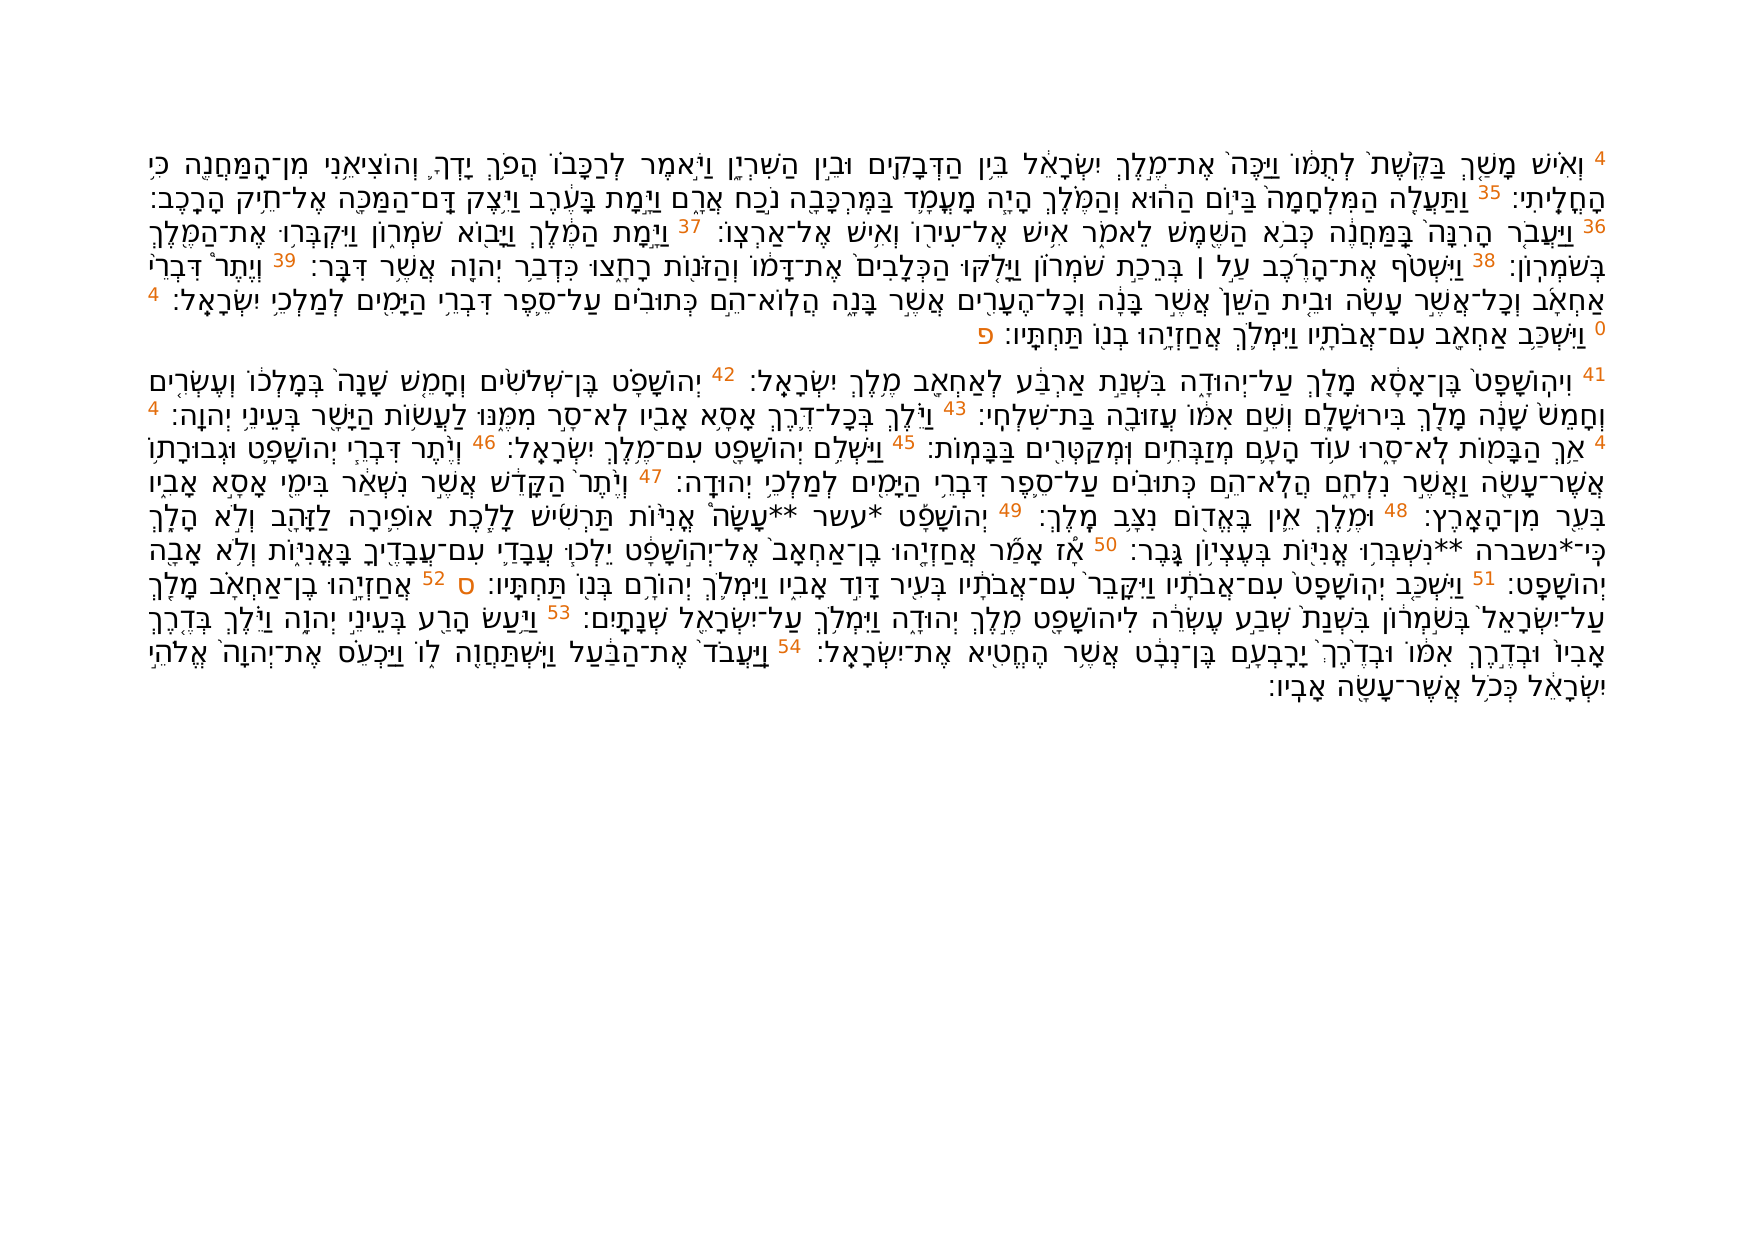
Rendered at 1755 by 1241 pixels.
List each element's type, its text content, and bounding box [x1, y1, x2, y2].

text 1 וַיֵּשְׁב֖וּ שָׁלֹ֣שׁ שָׁנִ֑ים אֵ֚ין מִלְחָמָ֔ה בֵּ֥ין אֲרָ֖ם וּבֵ֥ין יִשְׂרָאֵֽל׃ פ 2 וַיְהִ֖י בַּשָּׁנָ֣ה הַשְּׁלִישִׁ֑ית וַיֵּ֛רֶד יְהוֹשָׁפָ֥ט מֶֽלֶךְ־יְהוּדָ֖ה אֶל־מֶ֥לֶךְ יִשְׂרָאֵֽל׃ ‬‬3 וַיֹּ֤אמֶר מֶֽלֶךְ־יִשְׂרָאֵל֙ אֶל־עֲבָדָ֔יו הַיְדַעְתֶּ֕ם כִּֽי־לָ֖נוּ רָמֹ֣ת גִּלְעָ֑ד וַאֲנַ֣חְנוּ מַחְשִׁ֔ים מִקַּ֣חַת אֹתָ֔הּ מִיַּ֖ד מֶ֥לֶךְ אֲרָֽם׃ ‬‬4 וַיֹּ֙אמֶר֙ אֶל־יְה֣וֹשָׁפָ֔ט הֲתֵלֵ֥ךְ אִתִּ֛י לַמִּלְחָמָ֖ה רָמֹ֣ת גִּלְעָ֑ד וַיֹּ֤אמֶר יְהֽוֹשָׁפָט֙ אֶל־מֶ֣לֶךְ יִשְׂרָאֵ֔ל כָּמ֧וֹנִי כָמ֛וֹךָ כְּעַמִּ֥י כְעַמֶּ֖ךָ כְּסוּסַ֥י כְּסוּסֶֽיךָ׃ ‬‬5 וַיֹּ֥אמֶר יְהוֹשָׁפָ֖ט אֶל־מֶ֣לֶךְ יִשְׂרָאֵ֑ל דְּרָשׁ־נָ֥א כַיּ֖וֹם אֶת־דְּבַ֥ר יְהוָֽה׃ ‬‬6 וַיִּקְבֹּ֨ץ מֶֽלֶךְ־יִשְׂרָאֵ֥ל אֶֽת־הַנְּבִיאִים֮ כְּאַרְבַּ֣ע מֵא֣וֹת אִישׁ֒ וַיֹּ֣אמֶר אֲלֵהֶ֗ם הַאֵלֵ֞ךְ עַל־רָמֹ֥ת גִּלְעָ֛ד לַמִּלְחָמָ֖ה אִם־אֶחְדָּ֑ל וַיֹּאמְר֣וּ עֲלֵ֔ה וְיִתֵּ֥ן אֲדֹנָ֖י בְּיַ֥ד הַמֶּֽלֶךְ׃ ‬‬7 וַיֹּ֙אמֶר֙ יְה֣וֹשָׁפָ֔ט הַאֵ֨ין פֹּ֥ה נָבִ֛יא לַיהוָ֖ה ע֑וֹד וְנִדְרְשָׁ֖ה מֵאוֹתֽוֹ׃ ‬‬8 וַיֹּ֣אמֶר מֶֽלֶךְ־יִשְׂרָאֵ֣ל ׀ אֶֽל־יְהוֹשָׁפָ֡ט ע֣וֹד אִישׁ־אֶחָ֡ד לִדְרֹשׁ֩ אֶת־יְהוָ֨ה מֵאֹת֜וֹ וַאֲנִ֣י שְׂנֵאתִ֗יו כִּ֠י לֹֽא־יִתְנַבֵּ֨א עָלַ֥י טוֹב֙ כִּ֣י אִם־רָ֔ע מִיכָ֖יְהוּ בֶּן־יִמְלָ֑ה וַיֹּ֙אמֶר֙ יְה֣וֹשָׁפָ֔ט אַל־יֹאמַ֥ר הַמֶּ֖לֶךְ כֵּֽן׃ ‬‬9 וַיִּקְרָא֙ מֶ֣לֶךְ יִשְׂרָאֵ֔ל אֶל־סָרִ֖יס אֶחָ֑ד וַיֹּ֕אמֶר מַהֲרָ֖ה מִיכָ֥יְהוּ בֶן־יִמְלָֽה׃ ‬‬10 וּמֶ֣לֶךְ יִשְׂרָאֵ֡ל וִֽיהוֹשָׁפָ֣ט מֶֽלֶךְ־יְהוּדָ֡ה יֹשְׁבִים֩ אִ֨ישׁ עַל־כִּסְא֜וֹ מְלֻבָּשִׁ֤ים בְּגָדִים֙ בְּגֹ֔רֶן פֶּ֖תַח שַׁ֣עַר שֹׁמְר֑וֹן וְכָ֨ל־הַנְּבִיאִ֔ים מִֽתְנַבְּאִ֖ים לִפְנֵיהֶֽם׃ ‬‬11 וַיַּ֥עַשׂ ל֛וֹ צִדְקִיָּ֥ה בֶֽן־כְּנַעֲנָ֖ה קַרְנֵ֣י בַרְזֶ֑ל וַיֹּ֙אמֶר֙ כֹּֽה־אָמַ֣ר יְהוָ֔ה בְּאֵ֛לֶּה תְּנַגַּ֥ח אֶת־אֲרָ֖ם עַד־כַּלֹּתָֽם׃ ‬‬12 וְכָל־הַנְּבִאִ֔ים נִבְּאִ֥ים כֵּ֖ן לֵאמֹ֑ר עֲלֵ֞ה רָמֹ֤ת גִּלְעָד֙ וְהַצְלַ֔ח וְנָתַ֥ן יְהוָ֖ה בְּיַ֥ד הַמֶּֽלֶךְ׃ ‬‬13 וְהַמַּלְאָ֞ךְ אֲשֶׁר־הָלַ֣ךְ ׀ לִקְרֹ֣א מִיכָ֗יְהוּ דִּבֶּ֤ר אֵלָיו֙ לֵאמֹ֔ר הִנֵּה־נָ֞א דִּבְרֵ֧י הַנְּבִיאִ֛ים פֶּֽה־אֶחָ֥ד ט֖וֹב אֶל־הַמֶּ֑לֶךְ יְהִֽי־נָ֣א *דבריך **דְבָרְךָ֗ כִּדְבַ֛ר אַחַ֥ד מֵהֶ֖ם וְדִבַּ֥רְתָּ טּֽוֹב׃ ‬‬14 וַיֹּ֖אמֶר מִיכָ֑יְהוּ חַי־יְהוָ֕ה כִּ֠י אֶת־אֲשֶׁ֨ר יֹאמַ֧ר יְהוָ֛ה אֵלַ֖י אֹת֥וֹ אֲדַבֵּֽר׃ ‬‬15 וַיָּבוֹא֮ אֶל־הַמֶּלֶךְ֒ וַיֹּ֨אמֶר הַמֶּ֜לֶךְ אֵלָ֗יו מִיכָ֙יְהוּ֙ הֲנֵלֵ֞ךְ אֶל־רָמֹ֥ת גִּלְעָ֛ד לַמִּלְחָמָ֖ה אִם־נֶחְדָּ֑ל וַיֹּ֤אמֶר אֵלָיו֙ עֲלֵ֣ה וְהַצְלַ֔ח וְנָתַ֥ן יְהוָ֖ה בְּיַ֥ד הַמֶּֽלֶךְ׃ ‬‬16 וַיֹּ֤אמֶר אֵלָיו֙ הַמֶּ֔לֶךְ עַד־כַּמֶּ֥ה פְעָמִ֖ים אֲנִ֣י מַשְׁבִּעֶ֑ךָ אֲ֠שֶׁר לֹֽא־תְדַבֵּ֥ר אֵלַ֛י רַק־אֱמֶ֖ת בְּשֵׁ֥ם יְהוָֽה׃ ‬‬17 וַיֹּ֗אמֶר רָאִ֤יתִי אֶת־כָּל־יִשְׂרָאֵל֙ נְפֹצִ֣ים אֶל־הֶהָרִ֔ים כַּצֹּ֕אן אֲשֶׁ֥ר אֵין־לָהֶ֖ם רֹעֶ֑ה וַיֹּ֤אמֶר יְהוָה֙ לֹֽא־אֲדֹנִ֣ים לָאֵ֔לֶּה יָשׁ֥וּבוּ אִישׁ־לְבֵית֖וֹ בְּשָׁלֽוֹם׃ ‬‬18 וַיֹּ֥אמֶר מֶֽלֶךְ־יִשְׂרָאֵ֖ל אֶל־יְהוֹשָׁפָ֑ט הֲלוֹא֙ אָמַ֣רְתִּי אֵלֶ֔יךָ לֽוֹא־יִתְנַבֵּ֥א עָלַ֛י ט֖וֹב כִּ֥י אִם־רָֽע׃ ‬‬19 וַיֹּ֕אמֶר לָכֵ֖ן שְׁמַ֣ע דְּבַר־יְהוָ֑ה רָאִ֤יתִי אֶת־יְהוָה֙ יֹשֵׁ֣ב עַל־כִּסְא֔וֹ וְכָל־צְבָ֤א הַשָּׁמַ֙יִם֙ עֹמֵ֣ד עָלָ֔יו מִימִינ֖וֹ וּמִשְּׂמֹאלֽוֹ׃ ‬‬20 וַיֹּ֣אמֶר יְהוָ֗ה מִ֤י יְפַתֶּה֙ אֶת־אַחְאָ֔ב וְיַ֕עַל וְיִפֹּ֖ל בְּרָמֹ֣ת גִּלְעָ֑ד וַיֹּ֤אמֶר זֶה֙ בְּכֹ֔ה וְזֶ֥ה אֹמֵ֖ר בְּכֹֽה׃ ‬‬21 וַיֵּצֵ֣א הָר֗וּחַ וַֽיַּעֲמֹד֙ לִפְנֵ֣י יְהוָ֔ה וַיֹּ֖אמֶר אֲנִ֣י אֲפַתֶּ֑נּוּ וַיֹּ֧אמֶר יְהוָ֛ה אֵלָ֖יו בַּמָּֽה׃ ‬‬22 וַיֹּ֗אמֶר אֵצֵא֙ וְהָיִ֙יתִי֙ ר֣וּחַ שֶׁ֔קֶר בְּפִ֖י כָּל־נְבִיאָ֑יו וַיֹּ֗אמֶר תְּפַתֶּה֙ וְגַם־תּוּכָ֔ל צֵ֖א וַעֲשֵׂה־כֵֽן׃ ‬‬23 וְעַתָּ֗ה הִנֵּ֨ה נָתַ֤ן יְהוָה֙ ר֣וּחַ שֶׁ֔קֶר בְּפִ֖י כָּל־נְבִיאֶ֣יךָ אֵ֑לֶּה וַֽיהוָ֔ה דִּבֶּ֥ר עָלֶ֖יךָ רָעָֽה׃ ‬‬24 וַיִּגַּשׁ֙ צִדְקִיָּ֣הוּ בֶֽן־כְּנַעֲנָ֔ה וַיַּכֶּ֥ה אֶת־מִיכָ֖יְהוּ עַל־הַלֶּ֑חִי וַיֹּ֕אמֶר אֵי־זֶ֨ה עָבַ֧ר רֽוּחַ־יְהוָ֛ה מֵאִתִּ֖י לְדַבֵּ֥ר אוֹתָֽךְ׃ ‬‬25 וַיֹּ֣אמֶר מִיכָ֔יְהוּ הִנְּךָ֥ רֹאֶ֖ה בַּיּ֣וֹם הַה֑וּא אֲשֶׁ֥ר תָּבֹ֛א חֶ֥דֶר בְּחֶ֖דֶר לְהֵחָבֵֽה׃ ‬‬26 וַיֹּ֙אמֶר֙ מֶ֣לֶךְ יִשְׂרָאֵ֔ל קַ֚ח אֶת־מִיכָ֔יְהוּ וַהֲשִׁיבֵ֖הוּ אֶל־אָמֹ֣ן שַׂר־הָעִ֑יר וְאֶל־יוֹאָ֖שׁ בֶּן־הַמֶּֽלֶךְ׃ ‬‬27 וְאָמַרְתָּ֗ כֹּ֚ה אָמַ֣ר הַמֶּ֔לֶךְ שִׂ֥ימוּ אֶת־זֶ֖ה בֵּ֣ית הַכֶּ֑לֶא וְהַאֲכִילֻ֨הוּ לֶ֤חֶם לַ֙חַץ֙ וּמַ֣יִם לַ֔חַץ עַ֖ד בֹּאִ֥י בְשָׁלֽוֹם׃ ‬‬28 וַיֹּ֣אמֶר מִיכָ֔יְהוּ אִם־שׁ֤וֹב תָּשׁוּב֙ בְּשָׁל֔וֹם לֹֽא־דִבֶּ֥ר יְהוָ֖ה בִּ֑י וַיֹּ֕אמֶר שִׁמְע֖וּ עַמִּ֥ים כֻּלָּֽם׃ ‬‬29 וַיַּ֧עַל מֶֽלֶךְ־יִשְׂרָאֵ֛ל וְיהוֹשָׁפָ֥ט מֶֽלֶךְ־יְהוּדָ֖ה רָמֹ֥ת גִּלְעָֽד׃ ‬‬30 וַיֹּאמֶר֩ מֶ֨לֶךְ יִשְׂרָאֵ֜ל אֶל־יְהוֹשָׁפָ֗ט הִתְחַפֵּשׂ֙ וָבֹ֣א בַמִּלְחָמָ֔ה וְאַתָּ֖ה לְבַ֣שׁ בְּגָדֶ֑יךָ וַיִּתְחַפֵּשׂ֙ מֶ֣לֶךְ יִשְׂרָאֵ֔ל וַיָּב֖וֹא בַּמִּלְחָמָֽה׃ ‬‬31 וּמֶ֣לֶךְ אֲרָ֡ם צִוָּ֣ה אֶת־שָׂרֵי֩ הָרֶ֨כֶב אֲשֶׁר־ל֜וֹ שְׁלֹשִׁ֤ים וּשְׁנַ֙יִם֙ לֵאמֹ֔ר לֹ֚א תִּלָּ֣חֲמ֔וּ אֶת־קָטֹ֖ן וְאֶת־גָּד֑וֹל כִּ֛י אִֽם־אֶת־מֶ֥לֶךְ יִשְׂרָאֵ֖ל לְבַדּֽוֹ׃ ‬‬32 וַיְהִ֡י כִּרְאוֹת֩ שָׂרֵ֨י הָרֶ֜כֶב אֶת־יְהוֹשָׁפָ֗ט וְהֵ֤מָּה אָֽמְרוּ֙ אַ֣ךְ מֶֽלֶךְ־יִשְׂרָאֵ֣ל ה֔וּא וַיָּסֻ֥רוּ עָלָ֖יו לְהִלָּחֵ֑ם וַיִּזְעַ֖ק יְהוֹשָׁפָֽט׃ ‬‬33 וַיְהִ֗י כִּרְאוֹת֙ שָׂרֵ֣י הָרֶ֔כֶב כִּֽי־לֹא־מֶ֥לֶךְ יִשְׂרָאֵ֖ל ה֑וּא וַיָּשׁ֖וּבוּ מֵאַחֲרָֽיו׃ ‬‬34 וְאִ֗ישׁ מָשַׁ֤ךְ בַּקֶּ֙שֶׁת֙ לְתֻמּ֔וֹ וַיַּכֶּה֙ אֶת־מֶ֣לֶךְ יִשְׂרָאֵ֔ל בֵּ֥ין הַדְּבָקִ֖ים וּבֵ֣ין הַשִּׁרְיָ֑ן וַיֹּ֣אמֶר לְרַכָּב֗וֹ הֲפֹ֥ךְ יָדְךָ֛ וְהוֹצִיאֵ֥נִי מִן־הַֽמַּחֲנֶ֖ה כִּ֥י הָחֳלֵֽיתִי׃ ‬‬35 וַתַּעֲלֶ֤ה הַמִּלְחָמָה֙ בַּיּ֣וֹם הַה֔וּא וְהַמֶּ֗לֶךְ הָיָ֧ה מָעֳמָ֛ד בַּמֶּרְכָּבָ֖ה נֹ֣כַח אֲרָ֑ם וַיָּ֣מָת בָּעֶ֔רֶב וַיִּ֥צֶק דַּֽם־הַמַּכָּ֖ה אֶל־חֵ֥יק הָרָֽכֶב׃ ‬‬36 וַיַּעֲבֹ֤ר הָרִנָּה֙ בַּֽמַּחֲנֶ֔ה כְּבֹ֥א הַשֶּׁ֖מֶשׁ לֵאמֹ֑ר אִ֥ישׁ אֶל־עִיר֖וֹ וְאִ֥ישׁ אֶל־אַרְצֽוֹ׃ ‬‬37 וַיָּ֣מָת הַמֶּ֔לֶךְ וַיָּב֖וֹא שֹׁמְר֑וֹן וַיִּקְבְּר֥וּ אֶת־הַמֶּ֖לֶךְ בְּשֹׁמְרֽוֹן׃ ‬‬38 וַיִּשְׁטֹ֨ף אֶת־הָרֶ֜כֶב עַ֣ל ׀ בְּרֵכַ֣ת שֹׁמְר֗וֹן וַיָּלֹ֤קּוּ הַכְּלָבִים֙ אֶת־דָּמ֔וֹ וְהַזֹּנ֖וֹת רָחָ֑צוּ כִּדְבַ֥ר יְהוָ֖ה אֲשֶׁ֥ר דִּבֵּֽר׃ ‬‬39 וְיֶתֶר֩ דִּבְרֵ֨י אַחְאָ֜ב וְכָל־אֲשֶׁ֣ר עָשָׂ֗ה וּבֵ֤ית הַשֵּׁן֙ אֲשֶׁ֣ר בָּנָ֔ה וְכָל־הֶעָרִ֖ים אֲשֶׁ֣ר בָּנָ֑ה הֲלֽוֹא־הֵ֣ם כְּתוּבִ֗ים עַל־סֵ֛פֶר דִּבְרֵ֥י הַיָּמִ֖ים לְמַלְכֵ֥י יִשְׂרָאֵֽל׃ ‬‬40 וַיִּשְׁכַּ֥ב אַחְאָ֖ב עִם־אֲבֹתָ֑יו וַיִּמְלֹ֛ךְ אֲחַזְיָ֥הוּ בְנ֖וֹ תַּחְתָּֽיו׃ פ ‬‬‬‬‬‬‬‬‬‬‬‬‬‬‬‬‬‬‬‬‬‬‬‬‬‬‬‬‬‬‬‬‬‬‬‬‬‬‬‬‬‬‬‬‬‬‬‬‬‬‬‬‬‬‬‬‬‬‬‬‬‬‬‬‬‬‬‬‬‬‬‬‬‬‬‬‬‬‬‬‬‬‬‬‬‬‬‬‬‬‬‬‬‬‬‬‬‬‬‬‬‬‬‬‬‬‬‬‬‬‬‬‬‬‬‬‬‬‬ [148, 148, 1606, 351]
text 41 וִיהֽוֹשָׁפָט֙ בֶּן־אָסָ֔א מָלַ֖ךְ עַל־יְהוּדָ֑ה בִּשְׁנַ֣ת אַרְבַּ֔ע לְאַחְאָ֖ב מֶ֥לֶךְ יִשְׂרָאֵֽל׃ ‬‬42 יְהוֹשָׁפָ֗ט בֶּן־שְׁלֹשִׁ֨ים וְחָמֵ֤שׁ שָׁנָה֙ בְּמָלְכ֔וֹ וְעֶשְׂרִ֤ים וְחָמֵשׁ֙ שָׁנָ֔ה מָלַ֖ךְ בִּירוּשָׁלָ֑͏ִם וְשֵׁ֣ם אִמּ֔וֹ עֲזוּבָ֖ה בַּת־שִׁלְחִֽי׃ ‬‬43 וַיֵּ֗לֶךְ בְּכָל־דֶּ֛רֶךְ אָסָ֥א אָבִ֖יו לֽא־סָ֣ר מִמֶּ֑נּוּ לַעֲשׂ֥וֹת הַיָּשָׁ֖ר בְּעֵינֵ֥י יְהוָֽה׃ ‬‬44 אַ֥ךְ הַבָּמ֖וֹת לֹֽא־סָ֑רוּ ע֥וֹד הָעָ֛ם מְזַבְּחִ֥ים וּֽמְקַטְּרִ֖ים בַּבָּמֽוֹת׃ ‬‬45 וַיַּשְׁלֵ֥ם יְהוֹשָׁפָ֖ט עִם־מֶ֥לֶךְ יִשְׂרָאֵֽל׃ ‬‬46 וְיֶ֨תֶר דִּבְרֵ֧י יְהוֹשָׁפָ֛ט וּגְבוּרָת֥וֹ אֲשֶׁר־עָשָׂ֖ה וַאֲשֶׁ֣ר נִלְחָ֑ם הֲלֹֽא־הֵ֣ם כְּתוּבִ֗ים עַל־סֵ֛פֶר דִּבְרֵ֥י הַיָּמִ֖ים לְמַלְכֵ֥י יְהוּדָֽה׃ ‬‬47 וְיֶ֙תֶר֙ הַקָּדֵ֔שׁ אֲשֶׁ֣ר נִשְׁאַ֔ר בִּימֵ֖י אָסָ֣א אָבִ֑יו בִּעֵ֖ר מִן־הָאָֽרֶץ׃ ‬‬48 וּמֶ֥לֶךְ אֵ֛ין בֶּאֱד֖וֹם נִצָּ֥ב מֶֽלֶךְ׃ ‬‬49 יְהוֹשָׁפָ֡ט *עשר **עָשָׂה֩ אֳנִיּ֨וֹת תַּרְשִׁ֜ישׁ לָלֶ֧כֶת אוֹפִ֛ירָה לַזָּהָ֖ב וְלֹ֣א הָלָ֑ךְ כִּֽי־*נשברה **נִשְׁבְּר֥וּ אֳנִיּ֖וֹת בְּעֶצְי֥וֹן גָּֽבֶר׃ ‬‬50 אָ֠ז אָמַ֞ר אֲחַזְיָ֤הוּ בֶן־אַחְאָב֙ אֶל־יְה֣וֹשָׁפָ֔ט יֵלְכ֧וּ עֲבָדַ֛י עִם־עֲבָדֶ֖יךָ בָּאֳנִיּ֑וֹת וְלֹ֥א אָבָ֖ה יְהוֹשָׁפָֽט׃ ‬‬51 וַיִּשְׁכַּ֤ב יְהֽוֹשָׁפָט֙ עִם־אֲבֹתָ֔יו וַיִּקָּבֵר֙ עִם־אֲבֹתָ֔יו בְּעִ֖יר דָּוִ֣ד אָבִ֑יו וַיִּמְלֹ֛ךְ יְהוֹרָ֥ם בְּנ֖וֹ תַּחְתָּֽיו׃ ס ‬‬52 אֲחַזְיָ֣הוּ בֶן־אַחְאָ֗ב מָלַ֤ךְ עַל־יִשְׂרָאֵל֙ בְּשֹׁ֣מְר֔וֹן בִּשְׁנַת֙ שְׁבַ֣ע עֶשְׂרֵ֔ה לִיהוֹשָׁפָ֖ט מֶ֣לֶךְ יְהוּדָ֑ה וַיִּמְלֹ֥ךְ עַל־יִשְׂרָאֵ֖ל שְׁנָתָֽיִם׃ ‬‬53 וַיַּ֥עַשׂ הָרַ֖ע בְּעֵינֵ֣י יְהוָ֑ה וַיֵּ֗לֶךְ בְּדֶ֤רֶךְ אָבִיו֙ וּבְדֶ֣רֶךְ אִמּ֔וֹ וּבְדֶ֙רֶךְ֙ יָרָבְעָ֣ם בֶּן־נְבָ֔ט אֲשֶׁ֥ר הֶחֱטִ֖יא אֶת־יִשְׂרָאֵֽל׃ ‬‬54 וַֽיַּעֲבֹד֙ אֶת־הַבַּ֔עַל וַיִּֽשְׁתַּחֲוֶ֖ה ל֑וֹ וַיַּכְעֵ֗ס אֶת־יְהוָה֙ אֱלֹהֵ֣י יִשְׂרָאֵ֔ל כְּכֹ֥ל אֲשֶׁר־עָשָׂ֖ה אָבִֽיו׃ ‬‬‬‬‬‬‬‬‬‬‬‬‬‬‬‬‬‬‬‬‬‬‬‬‬‬‬‬‬‬‬‬‬‬‬‬‬‬‬‬‬‬‬‬ [148, 364, 1606, 703]
